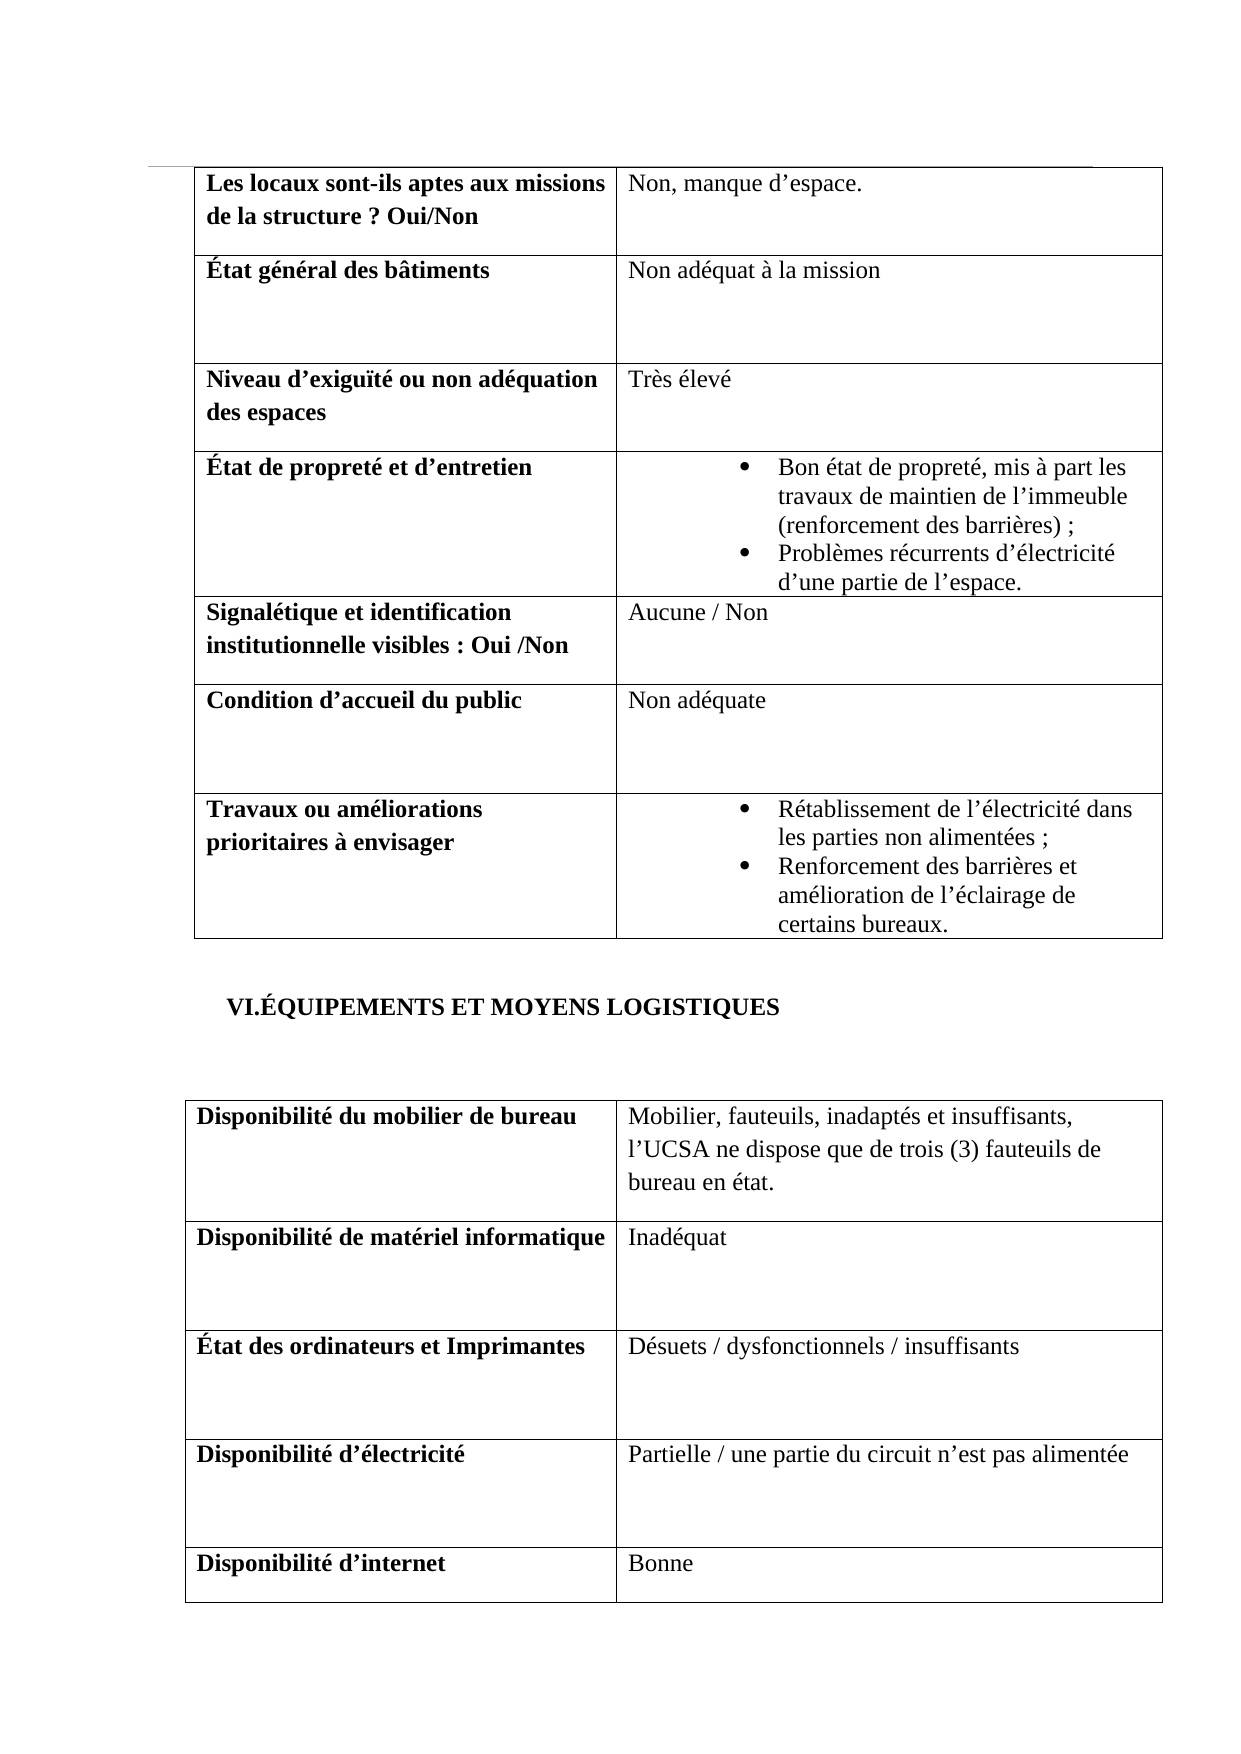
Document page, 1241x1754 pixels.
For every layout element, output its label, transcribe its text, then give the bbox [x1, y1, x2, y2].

table_header Disponibilité du mobilier de bureau [186, 1101, 616, 1221]
table_cell Inadéquat [617, 1222, 1162, 1330]
list ÉQUIPEMENTS ET MOYENS LOGISTIQUES [223, 992, 1093, 1021]
table_cell Travaux ou améliorations prioritaires à envisager [195, 794, 616, 937]
table_cell Partielle / une partie du circuit n’est pas alimentée [617, 1440, 1162, 1547]
table_cell Désuets / dysfonctionnels / insuffisants [617, 1331, 1162, 1438]
table_cell Signalétique et identification institutionnelle visibles : Oui /Non [195, 597, 616, 684]
table_cell Très élevé [617, 364, 1162, 451]
table_cell Disponibilité de matériel informatique [186, 1222, 616, 1330]
table_cell Niveau d’exiguïté ou non adéquation des espaces [195, 364, 616, 451]
table_cell Non adéquat à la mission [617, 256, 1162, 363]
table_header Non, manque d’espace. [617, 168, 1162, 254]
table_cell Rétablissement de l’électricité dans les parties non alimentées ; Renforcement des barrières et amélioration de l’éclairage de certains bureaux. [617, 794, 1162, 937]
table_header Mobilier, fauteuils, inadaptés et insuffisants, l’UCSA ne dispose que de trois (3) fauteuils de bureau en état. [617, 1101, 1162, 1221]
table_cell Condition d’accueil du public [195, 685, 616, 793]
table_cell État de propreté et d’entretien [195, 452, 616, 596]
table_cell Disponibilité d’électricité [186, 1440, 616, 1547]
table_cell État général des bâtiments [195, 256, 616, 363]
table_header Les locaux sont-ils aptes aux missions de la structure ? Oui/Non [195, 168, 616, 254]
table_cell Bonne [617, 1548, 1162, 1602]
table_cell Non adéquate [617, 685, 1162, 793]
table_cell Disponibilité d’internet [186, 1548, 616, 1602]
table_cell État des ordinateurs et Imprimantes [186, 1331, 616, 1438]
table_cell Aucune / Non [617, 597, 1162, 684]
table_cell Bon état de propreté, mis à part les travaux de maintien de l’immeuble (renforcement des barrières) ; Problèmes récurrents d’électricité d’une partie de l’espace. [617, 452, 1162, 596]
